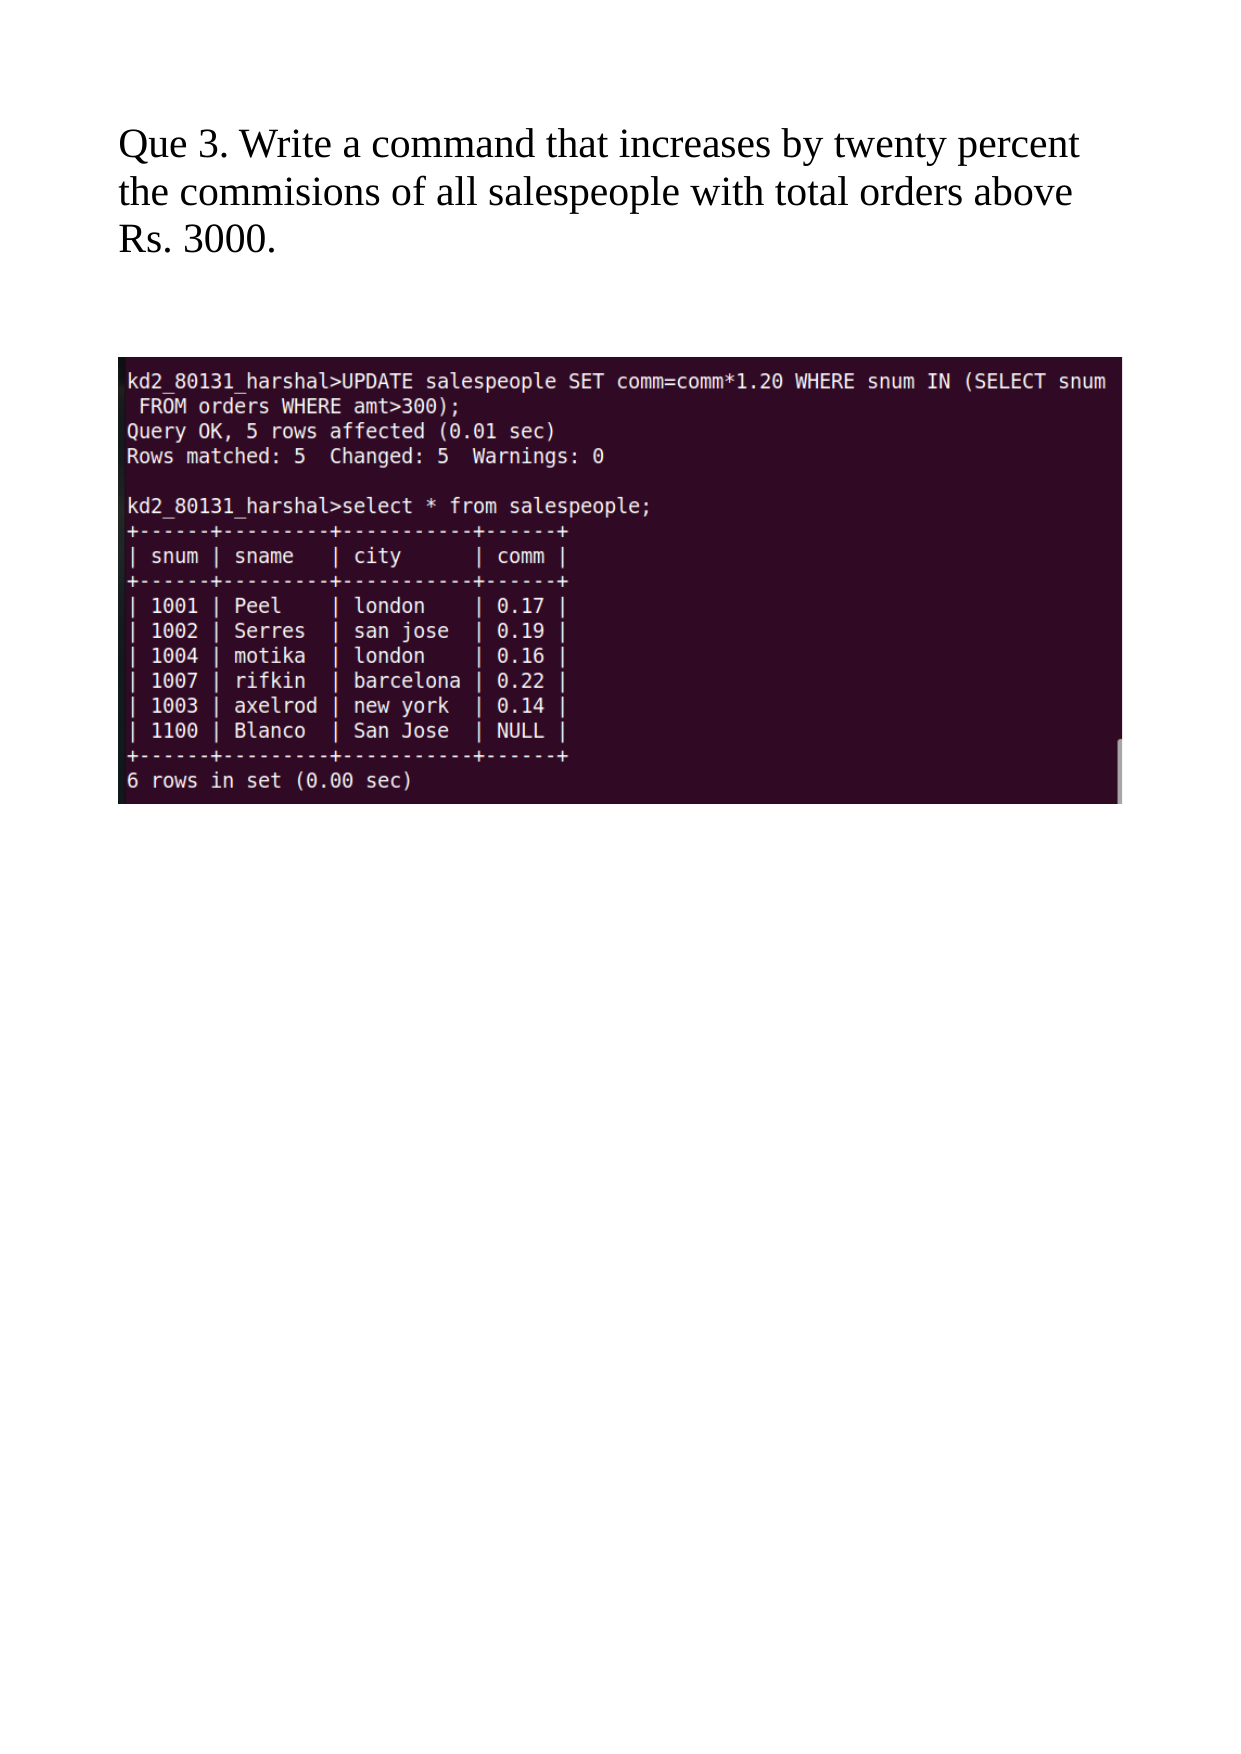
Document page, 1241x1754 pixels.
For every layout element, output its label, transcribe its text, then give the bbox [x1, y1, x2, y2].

picture [118, 357, 1123, 804]
text Que 3. Write a command that increases by twenty percent the commisions of all salespeople with total orders above Rs. 3000. [118, 118, 1122, 262]
